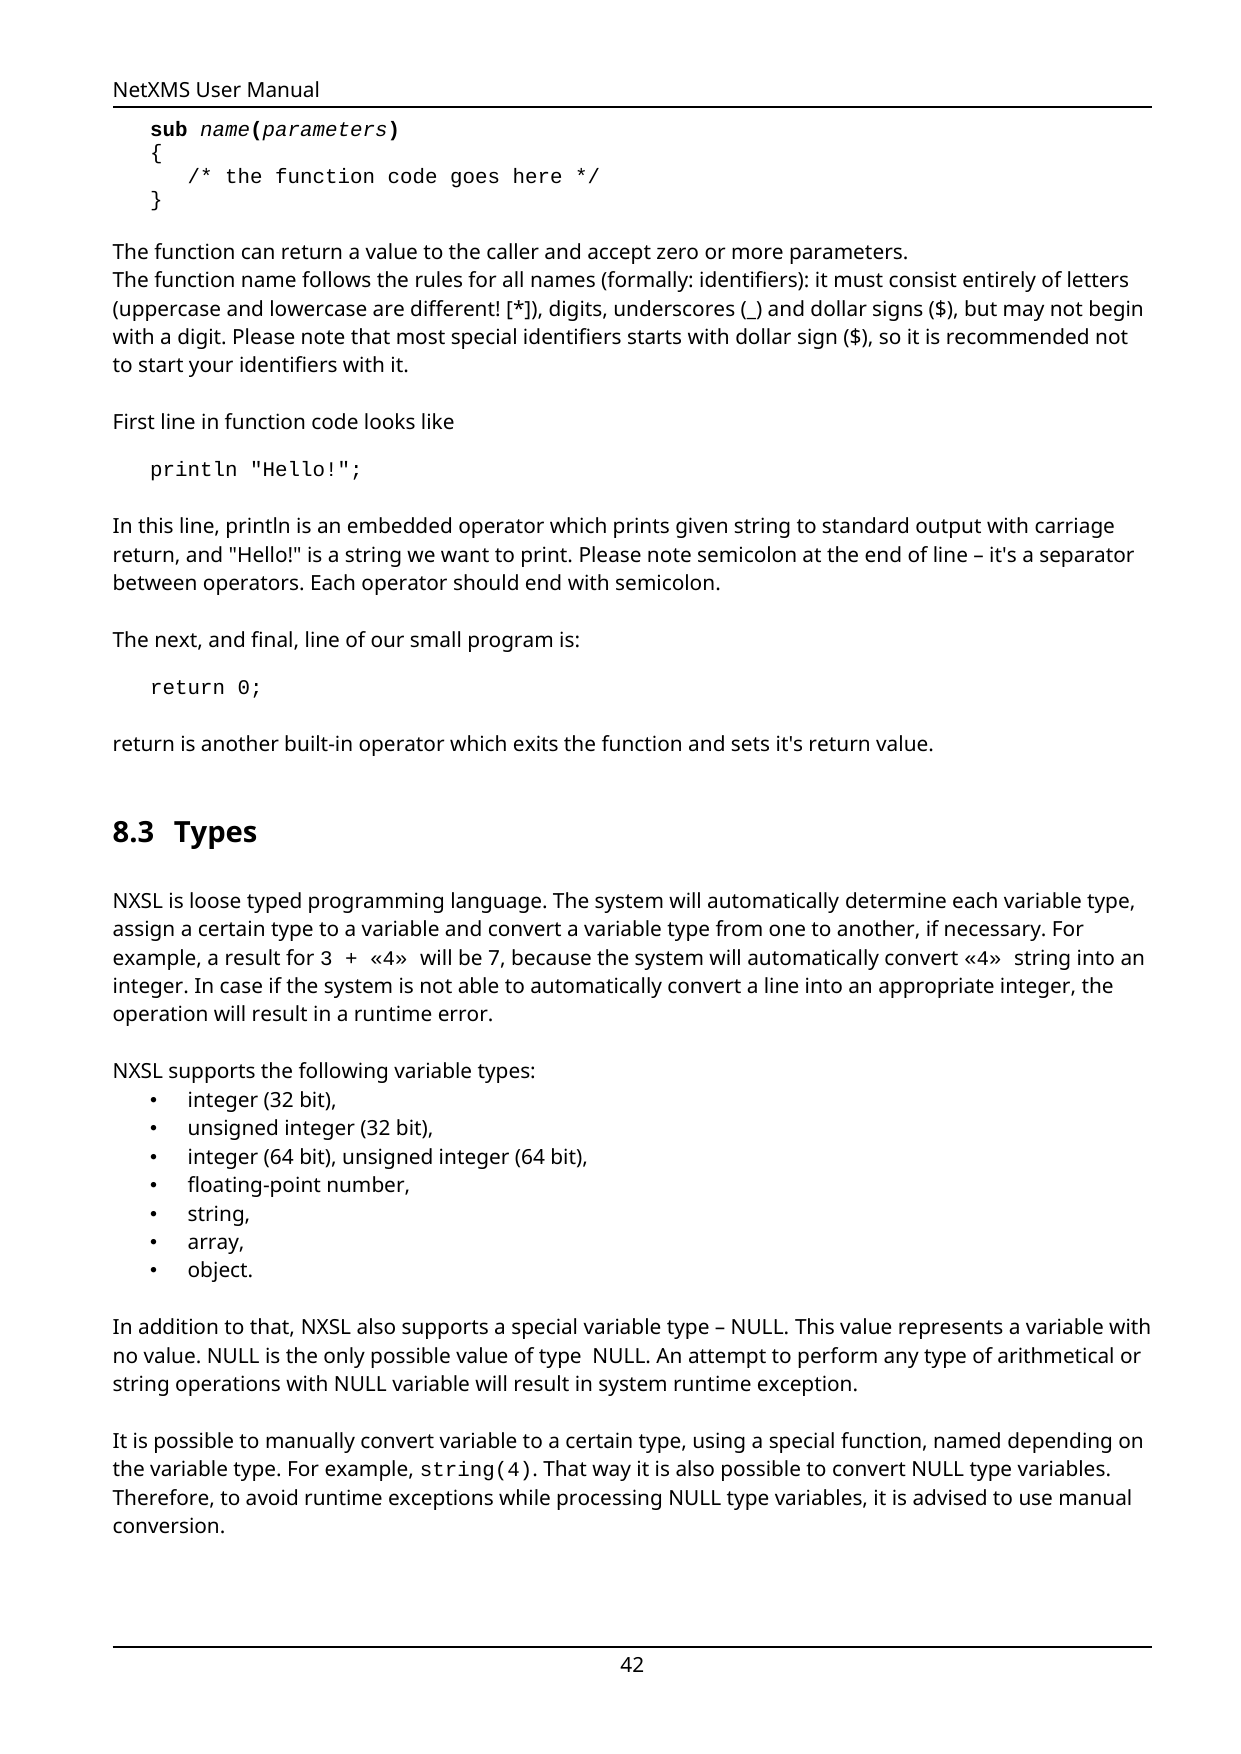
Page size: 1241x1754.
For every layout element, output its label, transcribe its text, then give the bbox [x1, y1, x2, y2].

text The function can return a value to the caller and accept zero or more parameters. [112, 237, 1152, 265]
list floating-point number, [150, 1170, 1152, 1199]
text /* the function code goes here */ [150, 166, 1152, 189]
list unsigned integer (32 bit), [150, 1113, 1152, 1142]
subtitle Types [112, 811, 1152, 851]
text It is possible to manually convert variable to a certain type, using a special function, named depending on the variable type. For example, string(4). That way it is also possible to convert NULL type variables. Therefore, to avoid runtime exceptions while processing NULL type variables, it is advised to use manual conversion. [112, 1426, 1152, 1540]
text The function name follows the rules for all names (formally: identifiers): it must consist entirely of letters (uppercase and lowercase are different! [*]), digits, underscores (_) and dollar signs ($), but may not begin with a digit. Please note that most special identifiers starts with dollar sign ($), so it is recommended not to start your identifiers with it. [112, 265, 1152, 379]
text In addition to that, NXSL also supports a special variable type – NULL. This value represents a variable with no value. NULL is the only possible value of type NULL. An attempt to perform any type of arithmetical or string operations with NULL variable will result in system runtime exception. [112, 1312, 1152, 1398]
text First line in function code looks like [112, 407, 1152, 436]
list integer (64 bit), unsigned integer (64 bit), [150, 1142, 1152, 1170]
text The next, and final, line of our small program is: [112, 625, 1152, 654]
text { [150, 142, 1152, 166]
text NXSL supports the following variable types: [112, 1056, 1152, 1085]
list integer (32 bit), [150, 1085, 1152, 1113]
list object. [150, 1256, 1152, 1284]
text } [150, 189, 1152, 213]
text NXSL is loose typed programming language. The system will automatically determine each variable type, assign a certain type to a variable and convert a variable type from one to another, if necessary. For example, a result for 3 + «4» will be 7, because the system will automatically convert «4» string into an integer. In case if the system is not able to automatically convert a line into an appropriate integer, the operation will result in a runtime error. [112, 886, 1152, 1028]
list string, [150, 1199, 1152, 1227]
text return is another built-in operator which exits the function and sets it's return value. [112, 729, 1152, 758]
list array, [150, 1227, 1152, 1256]
text In this line, println is an embedded operator which prints given string to standard output with carriage return, and "Hello!" is a string we want to print. Please note semicolon at the end of line – it's a separator between operators. Each operator should end with semicolon. [112, 512, 1152, 597]
text println "Hello!"; [150, 459, 1152, 483]
text return 0; [150, 677, 1152, 701]
text sub name(parameters) [150, 118, 1152, 142]
